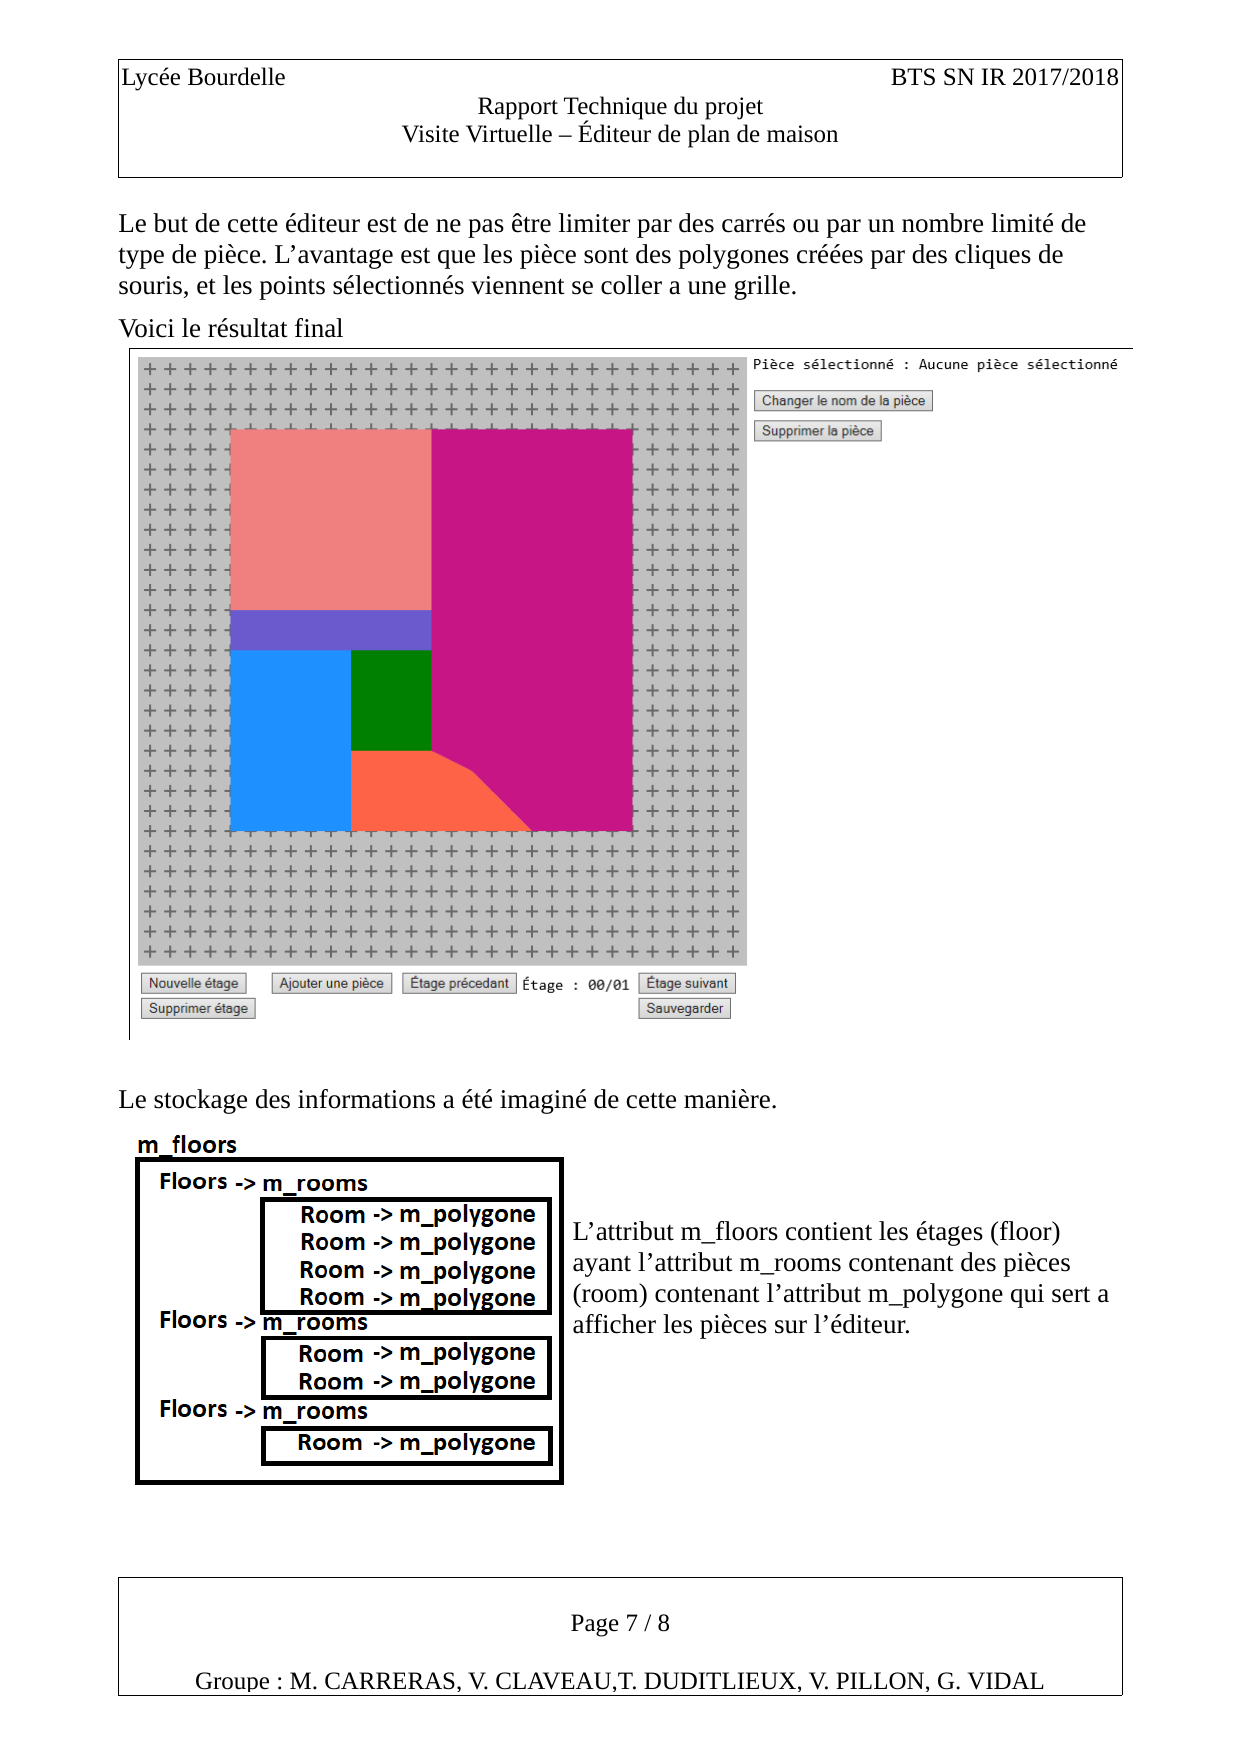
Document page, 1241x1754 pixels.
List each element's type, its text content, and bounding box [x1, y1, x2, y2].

text Voici le résultat final [118, 313, 1122, 344]
picture [129, 348, 1133, 1040]
text Le but de cette éditeur est de ne pas être limiter par des carrés ou par un nombre limité de type de pièce. L’avantage est que les pièce sont des polygones créées par des cliques de souris, et les points sélectionnés viennent se coller a une grille. [118, 207, 1122, 300]
picture [127, 1127, 573, 1495]
text L’attribut m_floors contient les étages (floor) ayant l’attribut m_rooms contenant des pièces (room) contenant l’attribut m_polygone qui sert a afficher les pièces sur l’éditeur. [573, 1214, 1122, 1339]
text Le stockage des informations a été imaginé de cette manière. [118, 1084, 1122, 1115]
